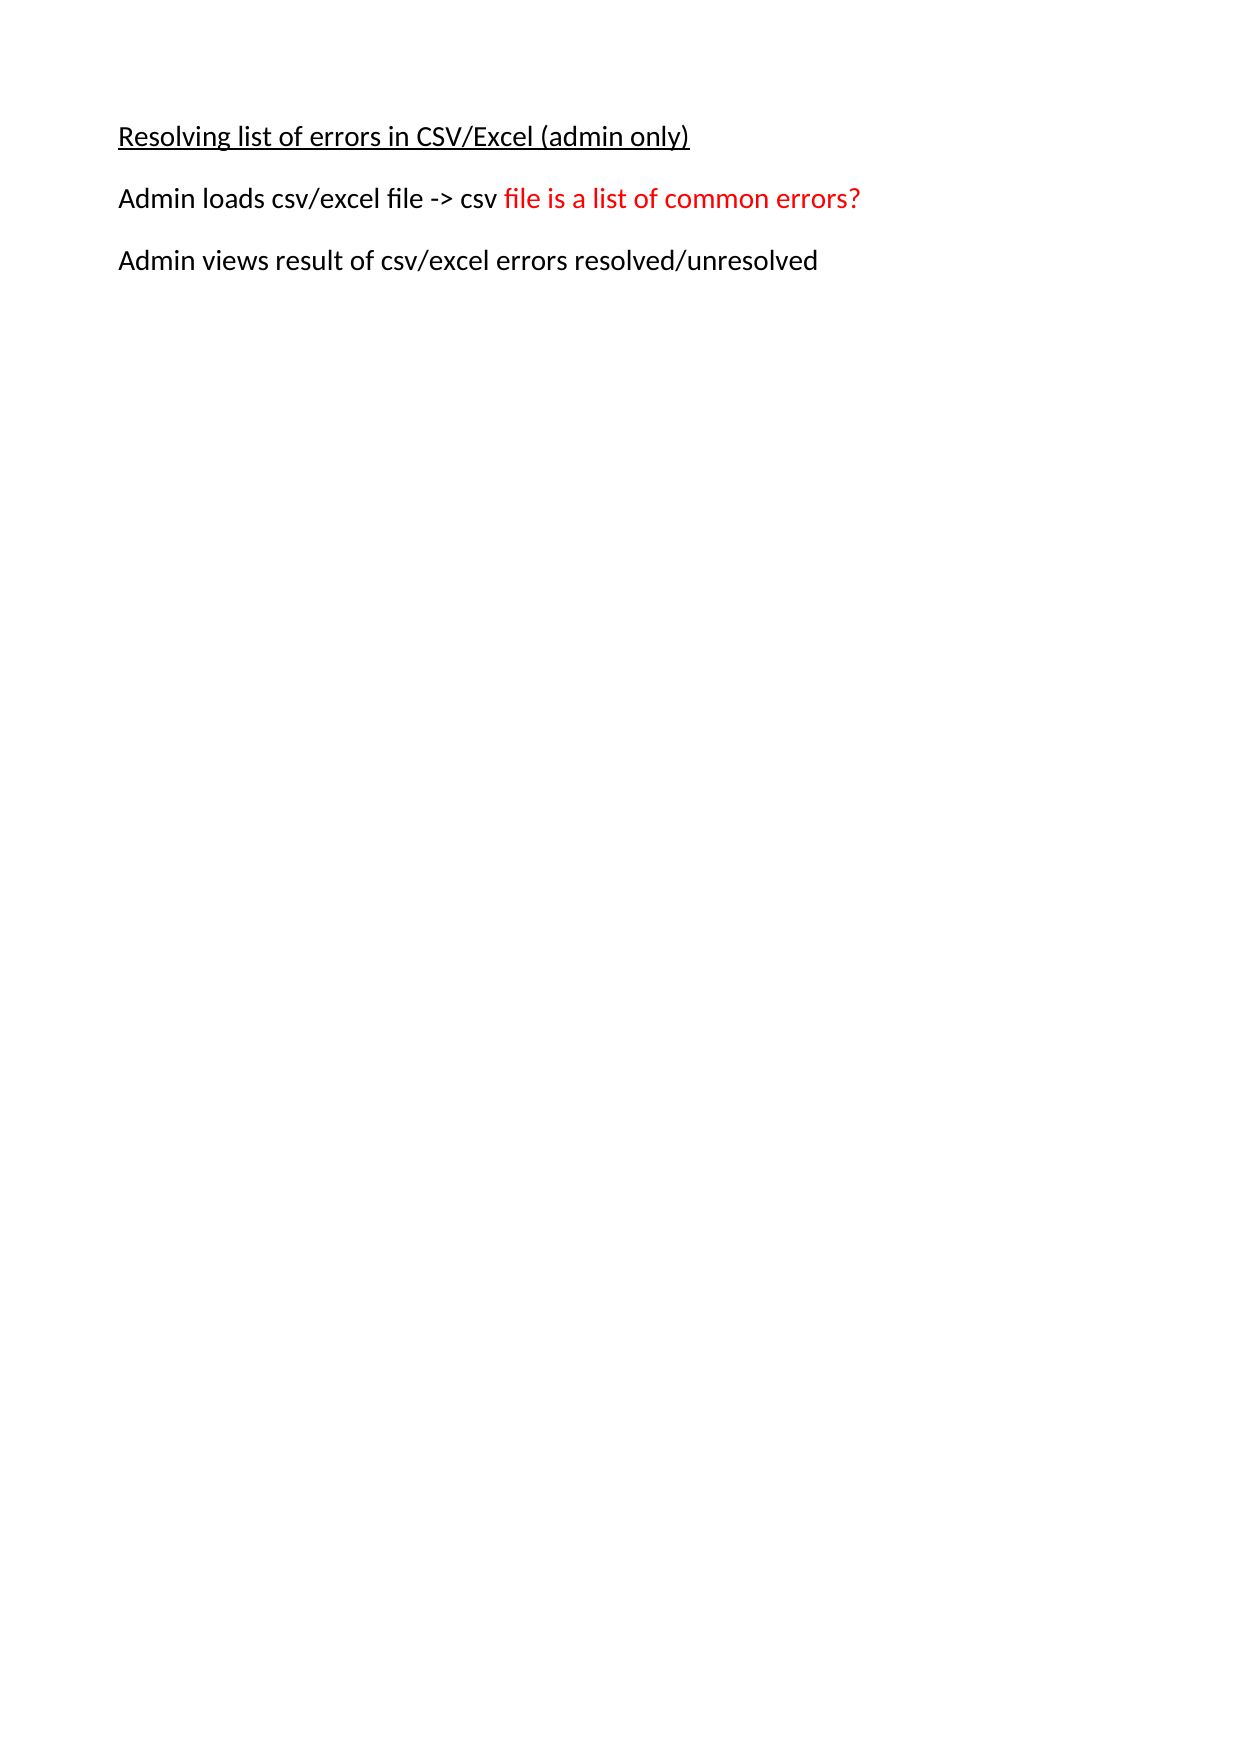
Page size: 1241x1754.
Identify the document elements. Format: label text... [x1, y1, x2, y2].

text Admin views result of csv/excel errors resolved/unresolved [118, 242, 1122, 277]
text Admin loads csv/excel file -> csv file is a list of common errors? [118, 180, 1122, 216]
text Resolving list of errors in CSV/Excel (admin only) [118, 118, 1122, 154]
